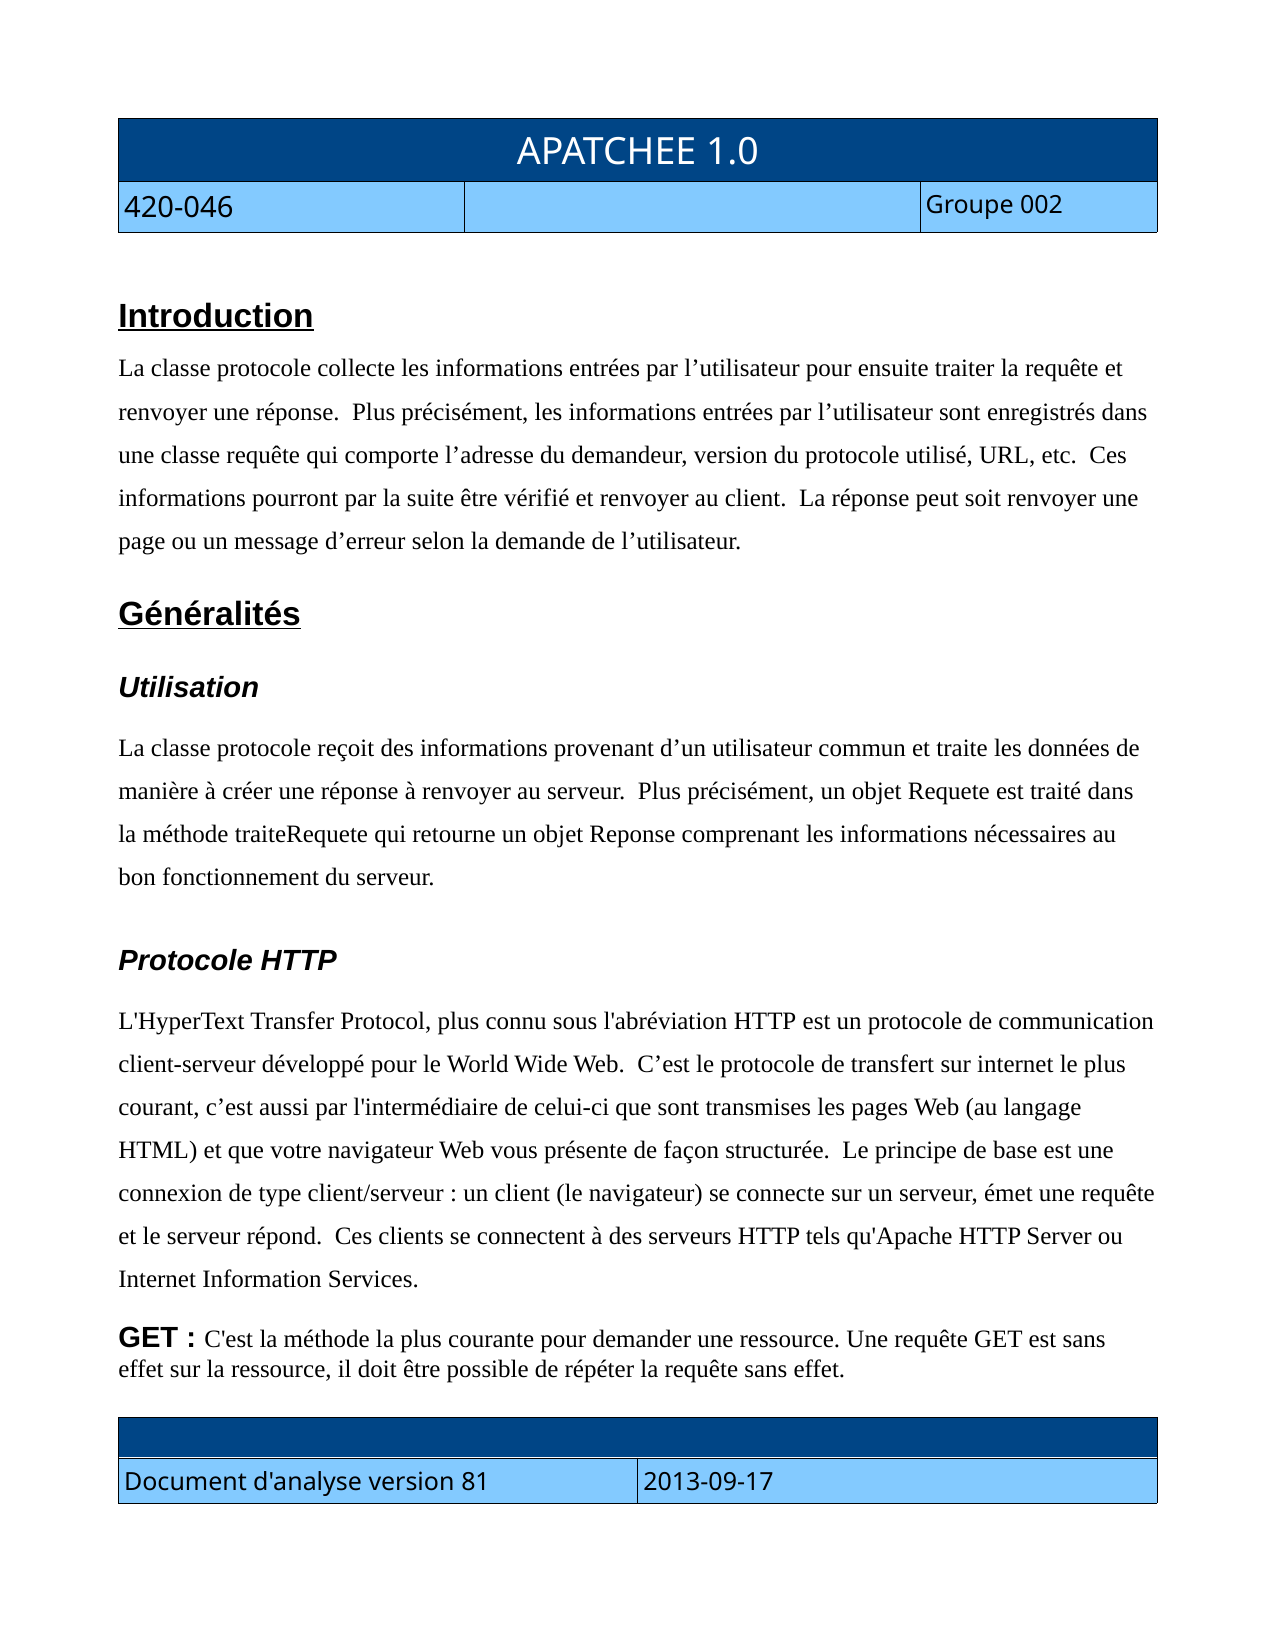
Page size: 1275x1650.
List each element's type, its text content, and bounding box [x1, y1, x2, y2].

subtitle Généralités [118, 594, 1157, 633]
text L'HyperText Transfer Protocol, plus connu sous l'abréviation HTTP est un protocole de communication client-serveur développé pour le World Wide Web. C’est le protocole de transfert sur internet le plus courant, c’est aussi par l'intermédiaire de celui-ci que sont transmises les pages Web (au langage HTML) et que votre navigateur Web vous présente de façon structurée. Le principe de base est une connexion de type client/serveur : un client (le navigateur) se connecte sur un serveur, émet une requête et le serveur répond. Ces clients se connectent à des serveurs HTTP tels qu'Apache HTTP Server ou Internet Information Services. [118, 1006, 1157, 1293]
subtitle Utilisation [118, 670, 1157, 704]
text GET : C'est la méthode la plus courante pour demander une ressource. Une requête GET est sans effet sur la ressource, il doit être possible de répéter la requête sans effet. [118, 1320, 1157, 1382]
text La classe protocole reçoit des informations provenant d’un utilisateur commun et traite les données de manière à créer une réponse à renvoyer au serveur. Plus précisément, un objet Requete est traité dans la méthode traiteRequete qui retourne un objet Reponse comprenant les informations nécessaires au bon fonctionnement du serveur. [118, 733, 1157, 891]
subtitle Introduction [118, 296, 1157, 334]
text La classe protocole collecte les informations entrées par l’utilisateur pour ensuite traiter la requête et renvoyer une réponse. Plus précisément, les informations entrées par l’utilisateur sont enregistrés dans une classe requête qui comporte l’adresse du demandeur, version du protocole utilisé, URL, etc. Ces informations pourront par la suite être vérifié et renvoyer au client. La réponse peut soit renvoyer une page ou un message d’erreur selon la demande de l’utilisateur. [118, 353, 1157, 555]
subtitle Protocole HTTP [118, 943, 1157, 977]
